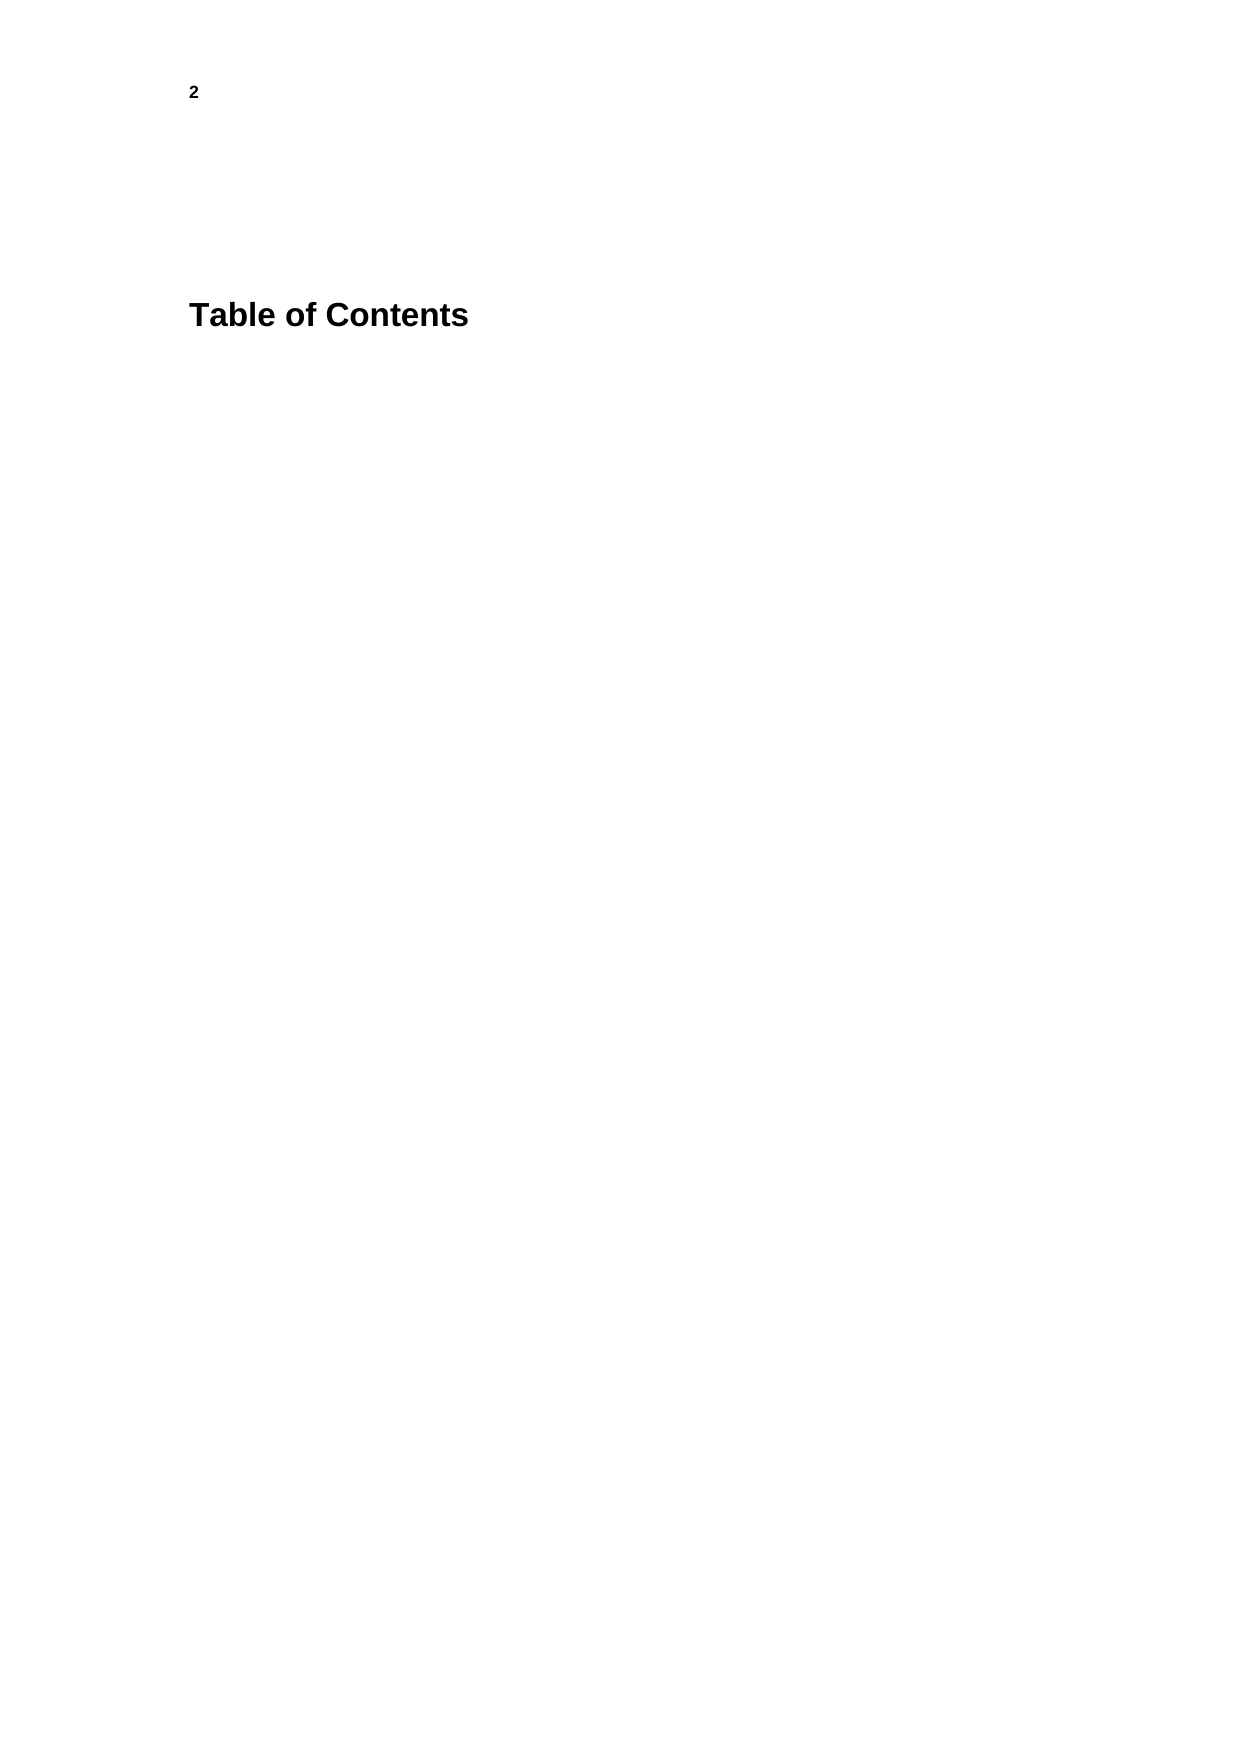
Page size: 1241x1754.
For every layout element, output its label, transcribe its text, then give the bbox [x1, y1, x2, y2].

subtitle Table of Contents [189, 296, 1051, 333]
